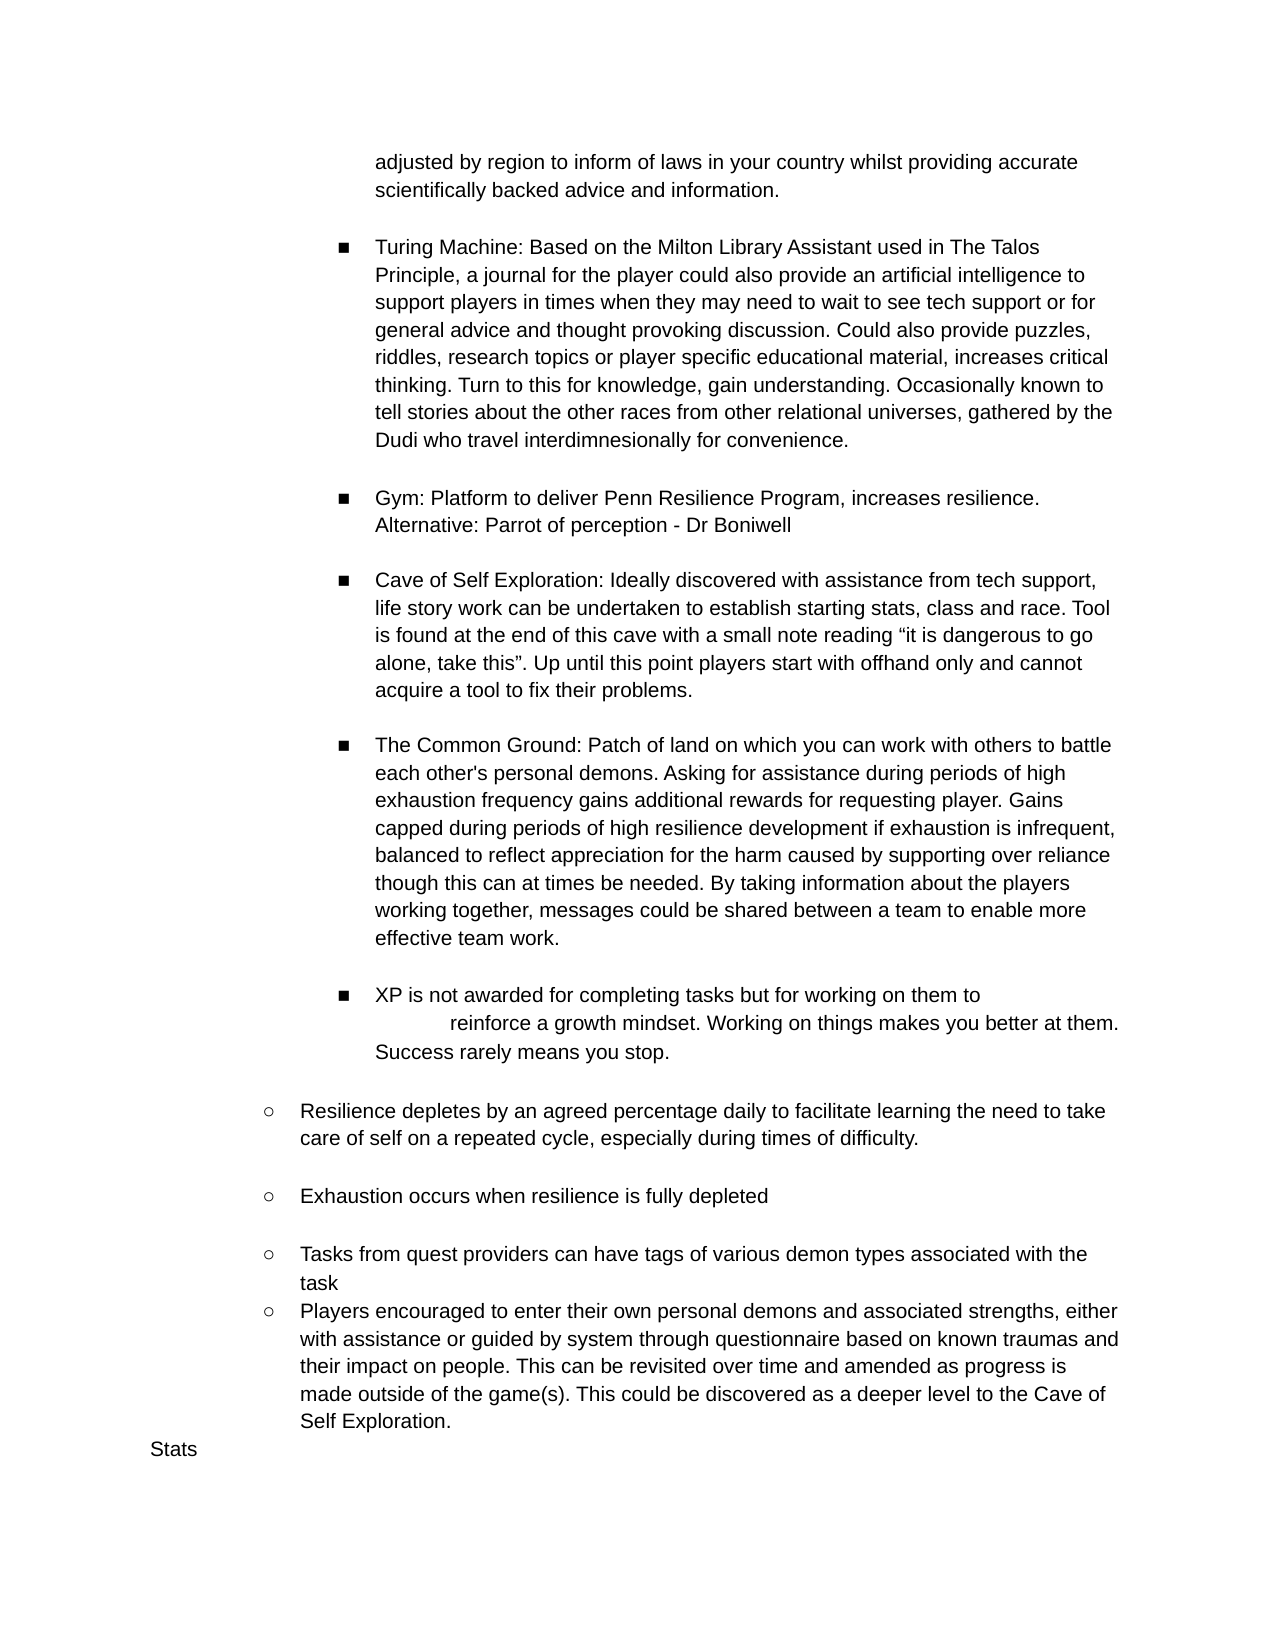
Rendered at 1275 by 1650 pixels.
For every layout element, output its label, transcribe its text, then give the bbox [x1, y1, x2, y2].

list XP is not awarded for completing tasks but for working on them to reinforce a growth mindset. Working on things makes you better at them. Success rarely means you stop. [337, 983, 1125, 1064]
list Exhaustion occurs when resilience is fully depleted [262, 1184, 1125, 1208]
list Gym: Platform to deliver Penn Resilience Program, increases resilience. Alternative: Parrot of perception - Dr Boniwell [337, 485, 1125, 537]
list Players encouraged to enter their own personal demons and associated strengths, either with assistance or guided by system through questionnaire based on known traumas and their impact on people. This can be revisited over time and amended as progress is made outside of the game(s). This could be discovered as a deeper level to the Cave of Self Exploration. [262, 1299, 1125, 1433]
list Cave of Self Exploration: Ideally discovered with assistance from tech support, life story work can be undertaken to establish starting stats, class and race. Tool is found at the end of this cave with a small note reading “it is dangerous to go alone, take this”. Up until this point players start with offhand only and cannot acquire a tool to fix their problems. [337, 568, 1125, 702]
list Resilience depletes by an agreed percentage daily to facilitate learning the need to take care of self on a repeated cycle, especially during times of difficulty. [262, 1098, 1125, 1150]
list Turing Machine: Based on the Milton Library Assistant used in The Talos Principle, a journal for the player could also provide an artificial intelligence to support players in times when they may need to wait to see tech support or for general advice and thought provoking discussion. Could also provide puzzles, riddles, research topics or player specific educational material, increases critical thinking. Turn to this for knowledge, gain understanding. Occasionally known to tell stories about the other races from other relational universes, gathered by the Dudi who travel interdimnesionally for convenience. [337, 235, 1125, 452]
list The Common Ground: Patch of land on which you can work with others to battle each other's personal demons. Asking for assistance during periods of high exhaustion frequency gains additional rewards for requesting player. Gains capped during periods of high resilience development if exhaustion is infrequent, balanced to reflect appreciation for the harm caused by supporting over reliance though this can at times be needed. By taking information about the players working together, messages could be shared between a team to enable more effective team work. [337, 733, 1125, 949]
list Tasks from quest providers can have tags of various demon types associated with the task [262, 1241, 1125, 1295]
list adjusted by region to inform of laws in your country whilst providing accurate scientifically backed advice and information. [337, 150, 1125, 201]
text Stats [150, 1437, 1125, 1461]
